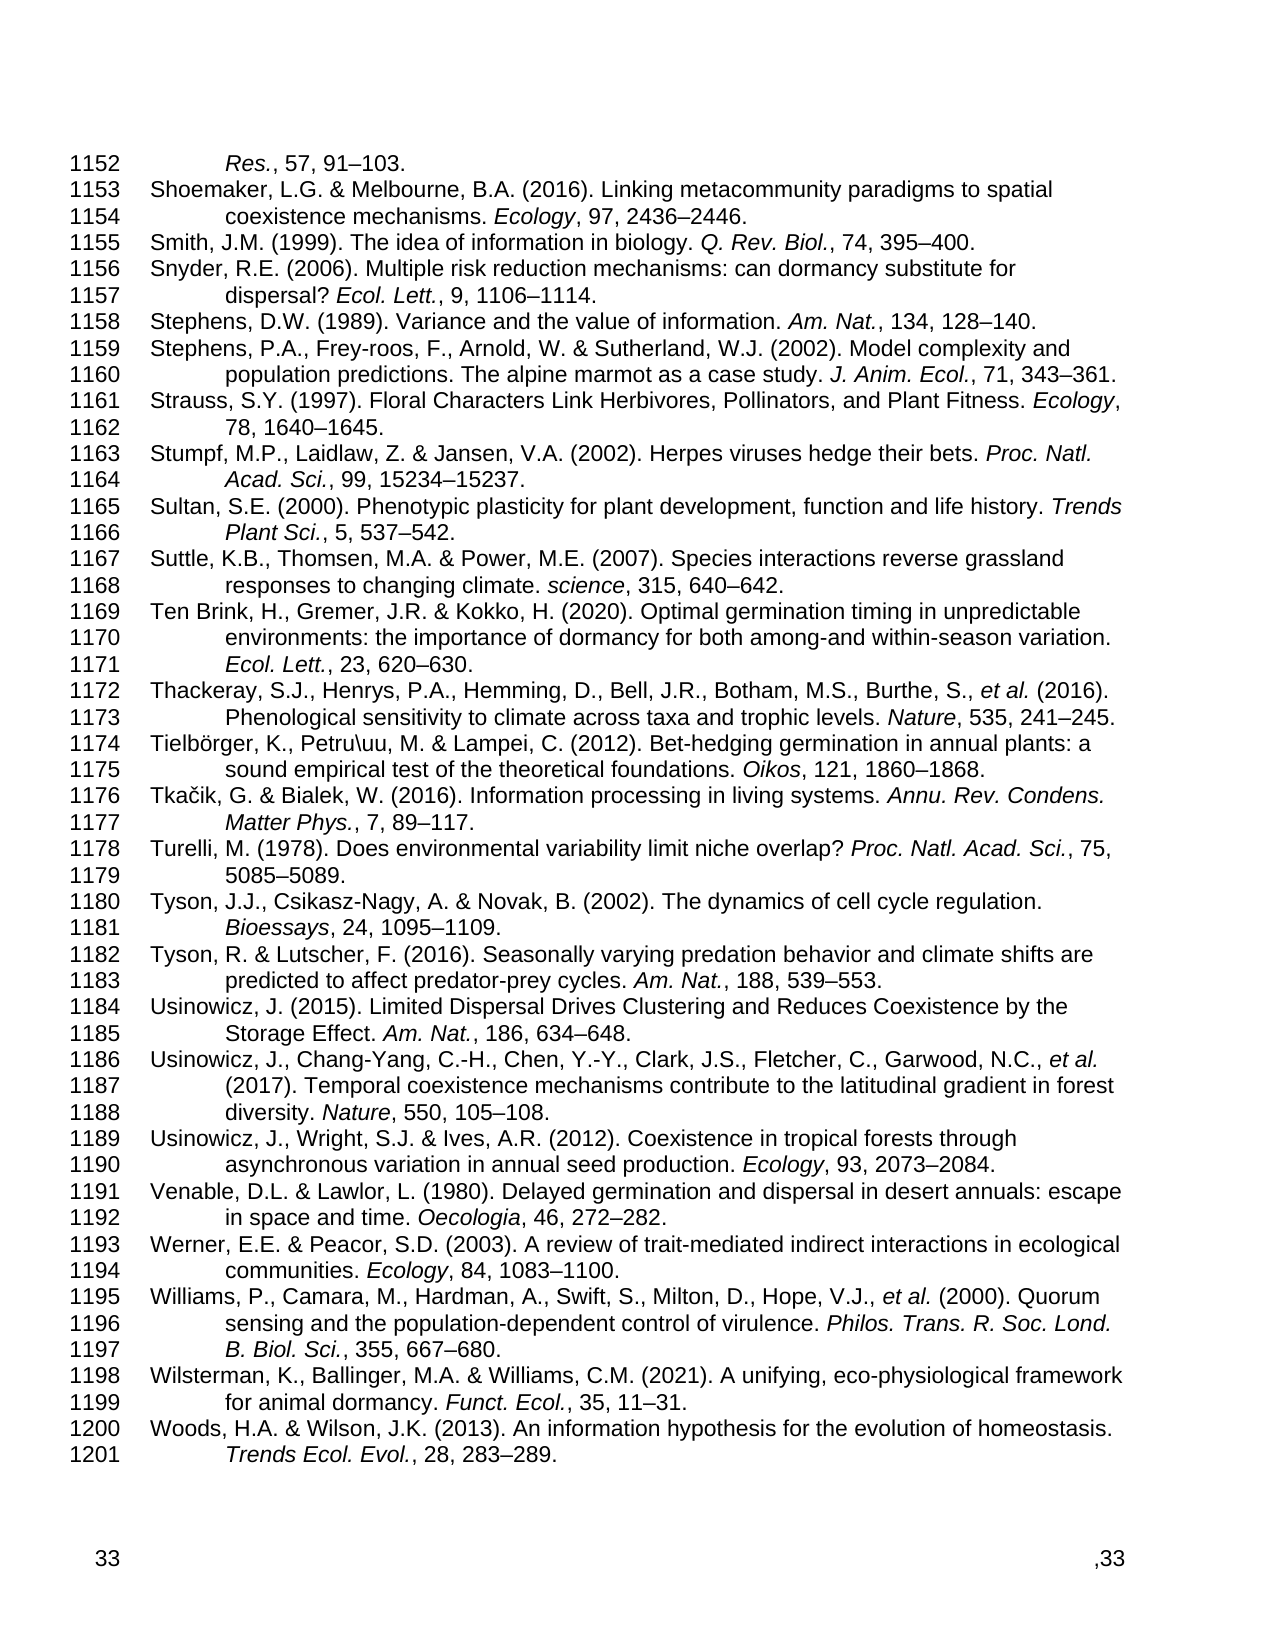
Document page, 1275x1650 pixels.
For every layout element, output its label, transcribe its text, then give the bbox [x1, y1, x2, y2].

text Wilsterman, K., Ballinger, M.A. & Williams, C.M. (2021). A unifying, eco-physiological framework for animal dormancy. Funct. Ecol., 35, 11–31. [150, 1362, 1125, 1415]
text Werner, E.E. & Peacor, S.D. (2003). A review of trait-mediated indirect interactions in ecological communities. Ecology, 84, 1083–1100. [150, 1231, 1125, 1283]
text Suttle, K.B., Thomsen, M.A. & Power, M.E. (2007). Species interactions reverse grassland responses to changing climate. science, 315, 640–642. [150, 545, 1125, 598]
text Tkačik, G. & Bialek, W. (2016). Information processing in living systems. Annu. Rev. Condens. Matter Phys., 7, 89–117. [150, 782, 1125, 835]
text Williams, P., Camara, M., Hardman, A., Swift, S., Milton, D., Hope, V.J., et al. (2000). Quorum sensing and the population-dependent control of virulence. Philos. Trans. R. Soc. Lond. B. Biol. Sci., 355, 667–680. [150, 1283, 1125, 1362]
text Res., 57, 91–103. [150, 150, 1125, 176]
text Usinowicz, J. (2015). Limited Dispersal Drives Clustering and Reduces Coexistence by the Storage Effect. Am. Nat., 186, 634–648. [150, 993, 1125, 1046]
text Stephens, P.A., Frey-roos, F., Arnold, W. & Sutherland, W.J. (2002). Model complexity and population predictions. The alpine marmot as a case study. J. Anim. Ecol., 71, 343–361. [150, 334, 1125, 387]
text Usinowicz, J., Wright, S.J. & Ives, A.R. (2012). Coexistence in tropical forests through asynchronous variation in annual seed production. Ecology, 93, 2073–2084. [150, 1125, 1125, 1178]
text Tyson, R. & Lutscher, F. (2016). Seasonally varying predation behavior and climate shifts are predicted to affect predator-prey cycles. Am. Nat., 188, 539–553. [150, 941, 1125, 993]
text Snyder, R.E. (2006). Multiple risk reduction mechanisms: can dormancy substitute for dispersal? Ecol. Lett., 9, 1106–1114. [150, 255, 1125, 308]
text Tielbörger, K., Petru\uu, M. & Lampei, C. (2012). Bet-hedging germination in annual plants: a sound empirical test of the theoretical foundations. Oikos, 121, 1860–1868. [150, 730, 1125, 782]
text Venable, D.L. & Lawlor, L. (1980). Delayed germination and dispersal in desert annuals: escape in space and time. Oecologia, 46, 272–282. [150, 1178, 1125, 1231]
text Thackeray, S.J., Henrys, P.A., Hemming, D., Bell, J.R., Botham, M.S., Burthe, S., et al. (2016). Phenological sensitivity to climate across taxa and trophic levels. Nature, 535, 241–245. [150, 677, 1125, 730]
text Stumpf, M.P., Laidlaw, Z. & Jansen, V.A. (2002). Herpes viruses hedge their bets. Proc. Natl. Acad. Sci., 99, 15234–15237. [150, 440, 1125, 493]
text Turelli, M. (1978). Does environmental variability limit niche overlap? Proc. Natl. Acad. Sci., 75, 5085–5089. [150, 835, 1125, 888]
text Smith, J.M. (1999). The idea of information in biology. Q. Rev. Biol., 74, 395–400. [150, 229, 1125, 255]
text Sultan, S.E. (2000). Phenotypic plasticity for plant development, function and life history. Trends Plant Sci., 5, 537–542. [150, 493, 1125, 545]
text Strauss, S.Y. (1997). Floral Characters Link Herbivores, Pollinators, and Plant Fitness. Ecology, 78, 1640–1645. [150, 387, 1125, 440]
text Ten Brink, H., Gremer, J.R. & Kokko, H. (2020). Optimal germination timing in unpredictable environments: the importance of dormancy for both among-and within-season variation. Ecol. Lett., 23, 620–630. [150, 598, 1125, 677]
text Woods, H.A. & Wilson, J.K. (2013). An information hypothesis for the evolution of homeostasis. Trends Ecol. Evol., 28, 283–289. [150, 1415, 1125, 1468]
text Tyson, J.J., Csikasz-Nagy, A. & Novak, B. (2002). The dynamics of cell cycle regulation. Bioessays, 24, 1095–1109. [150, 888, 1125, 941]
text Usinowicz, J., Chang-Yang, C.-H., Chen, Y.-Y., Clark, J.S., Fletcher, C., Garwood, N.C., et al. (2017). Temporal coexistence mechanisms contribute to the latitudinal gradient in forest diversity. Nature, 550, 105–108. [150, 1046, 1125, 1125]
text Shoemaker, L.G. & Melbourne, B.A. (2016). Linking metacommunity paradigms to spatial coexistence mechanisms. Ecology, 97, 2436–2446. [150, 176, 1125, 229]
text Stephens, D.W. (1989). Variance and the value of information. Am. Nat., 134, 128–140. [150, 308, 1125, 334]
